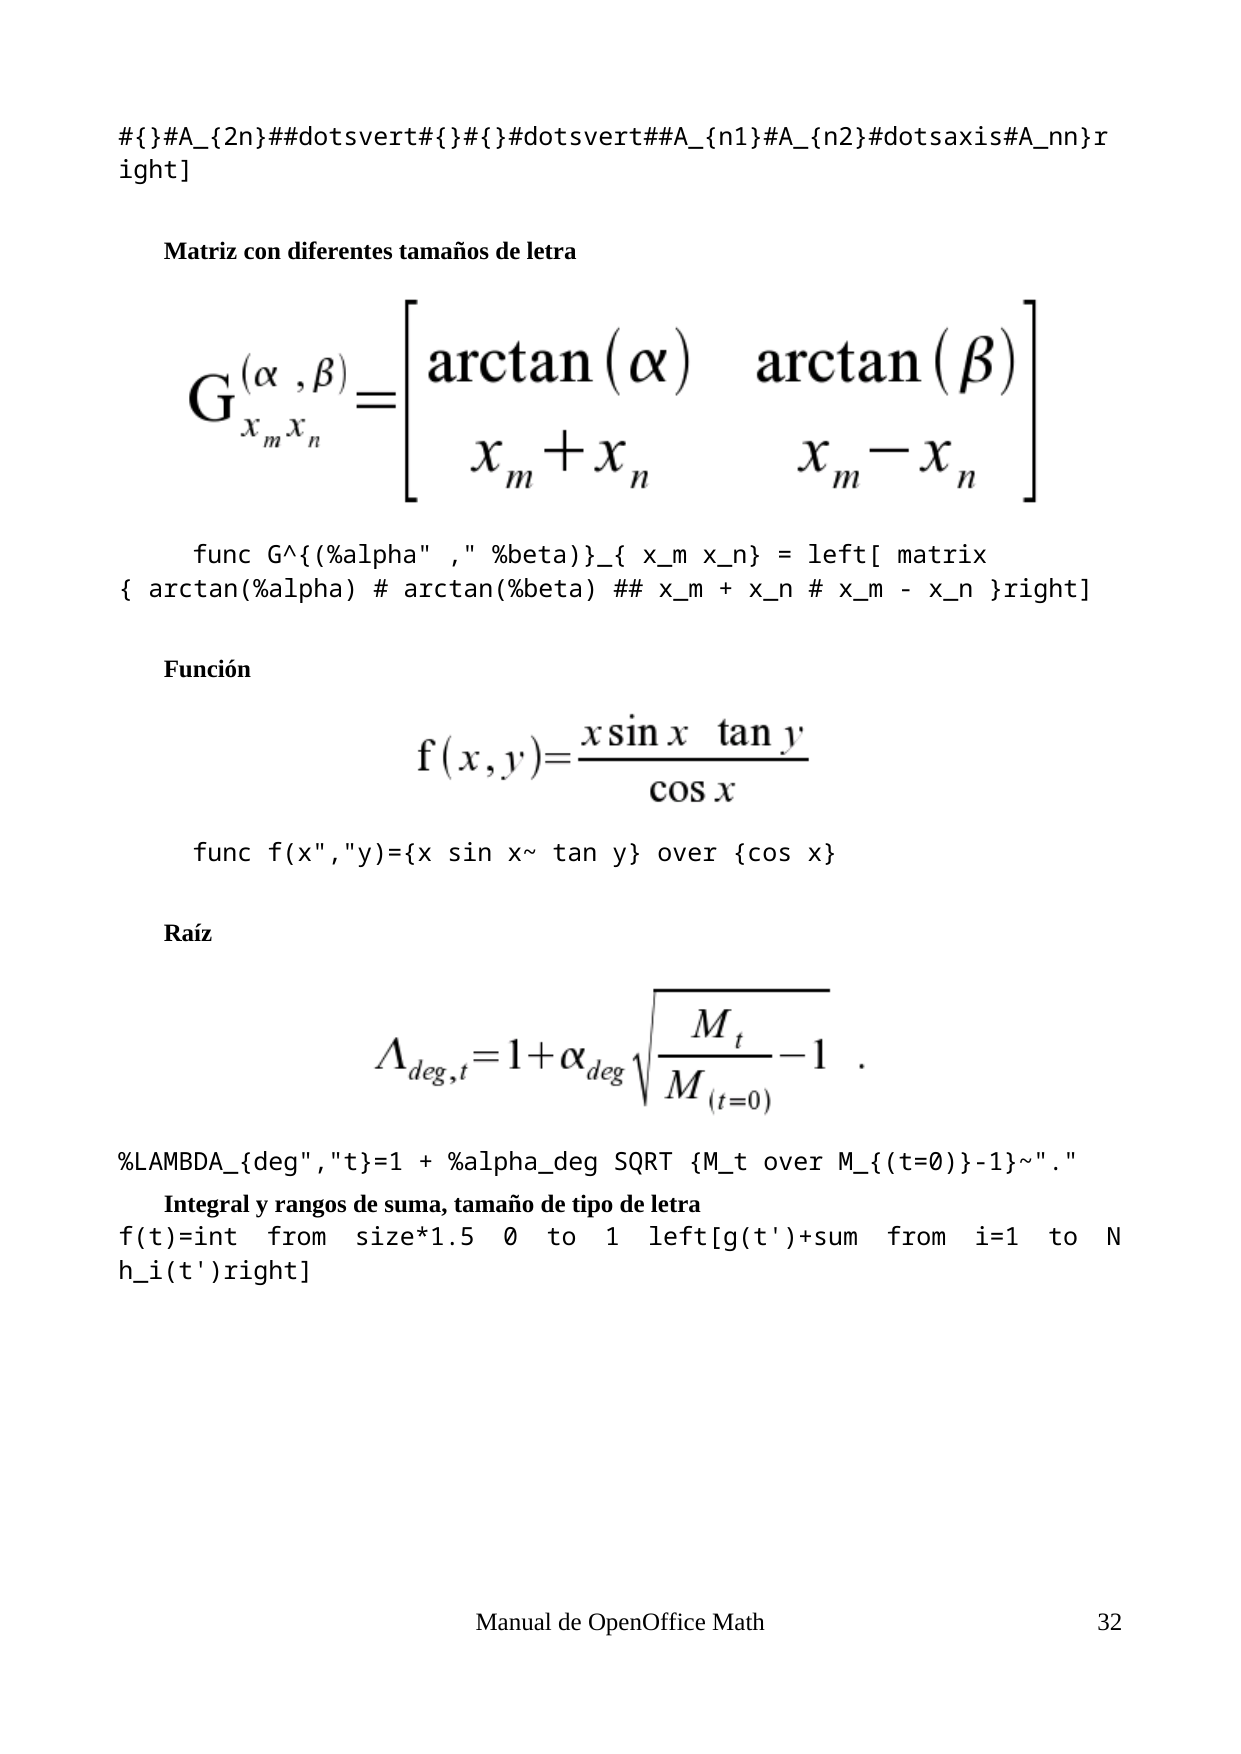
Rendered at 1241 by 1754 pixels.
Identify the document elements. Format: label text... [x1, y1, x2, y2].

text func G^{(%alpha" ," %beta)}_{ x_m x_n} = left[ matrix { arctan(%alpha) # arctan(%beta) ## x_m + x_n # x_m - x_n }right] [118, 265, 1122, 605]
text Raíz [118, 919, 1122, 947]
text func f(x","y)={x sin x~ tan y} over {cos x} [118, 683, 1122, 869]
text Función [118, 655, 1122, 683]
text %LAMBDA_{deg","t}=1 + %alpha_deg SQRT {M_t over M_{(t=0)}-1}~"." [118, 947, 1122, 1178]
picture [398, 683, 842, 835]
text Matriz con diferentes tamaños de letra [118, 237, 1122, 265]
picture [163, 264, 1078, 537]
picture [355, 947, 885, 1144]
text Integral y rangos de suma, tamaño de tipo de letra [118, 1191, 1122, 1218]
text f(t)=int from size*1.5 0 to 1 left[g(t')+sum from i=1 to N h_i(t')right] [118, 1218, 1122, 1286]
text #{}#A_{2n}##dotsvert#{}#{}#dotsvert##A_{n1}#A_{n2}#dotsaxis#A_nn}right] [118, 118, 1122, 186]
